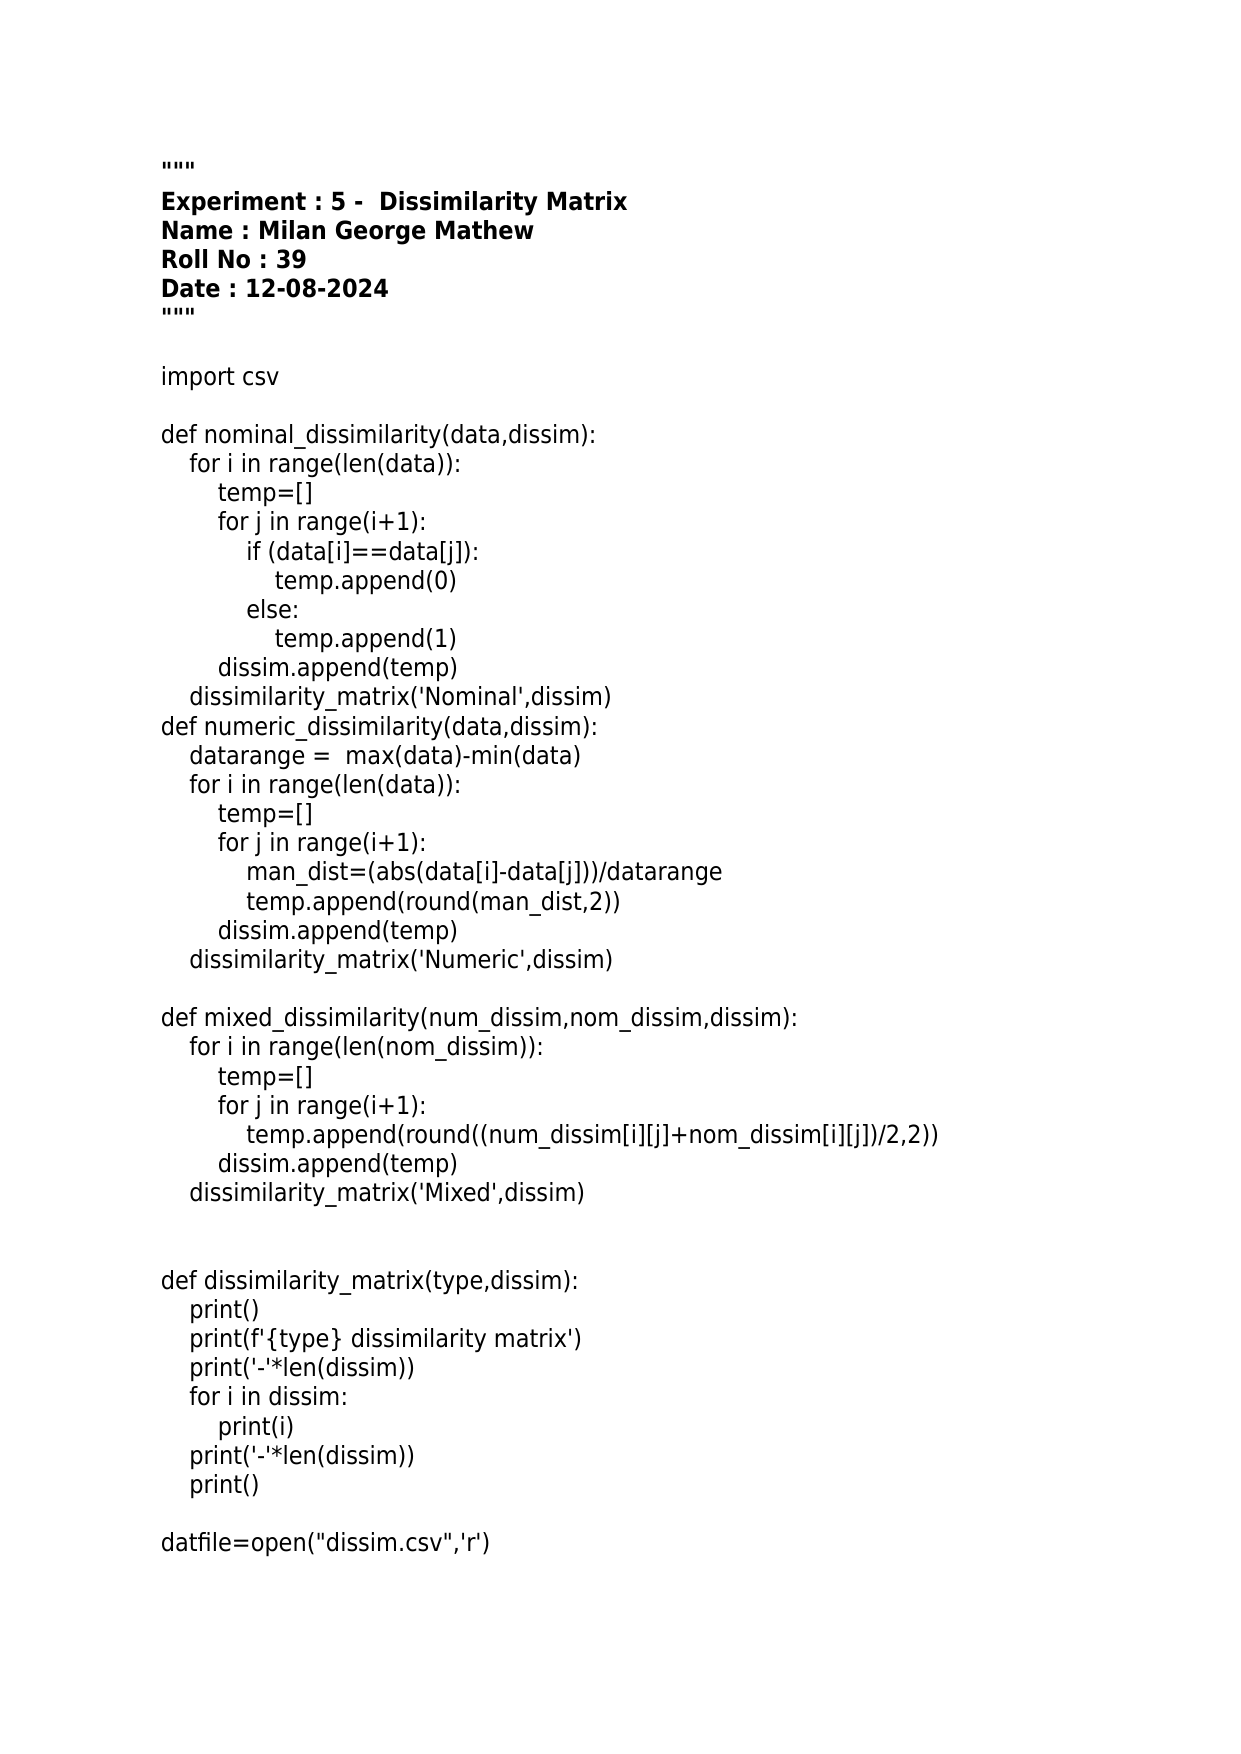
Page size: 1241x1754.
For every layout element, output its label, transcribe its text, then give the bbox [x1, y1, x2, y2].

text else: [161, 595, 1074, 624]
text dissimilarity_matrix('Numeric',dissim) [161, 945, 1074, 974]
text import csv [161, 362, 1074, 391]
text datarange = max(data)-min(data) [161, 741, 1074, 770]
text Experiment : 5 - Dissimilarity Matrix [161, 187, 1074, 216]
text temp=[] [161, 478, 1074, 507]
text print(f'{type} dissimilarity matrix') [161, 1324, 1074, 1353]
text temp=[] [161, 1062, 1074, 1091]
text print('-'*len(dissim)) [161, 1353, 1074, 1382]
text for j in range(i+1): [161, 828, 1074, 857]
text print() [161, 1295, 1074, 1324]
text datfile=open("dissim.csv",'r') [161, 1528, 1074, 1557]
text temp.append(round((num_dissim[i][j]+nom_dissim[i][j])/2,2)) [161, 1120, 1074, 1149]
text man_dist=(abs(data[i]-data[j]))/datarange [161, 857, 1074, 887]
text Roll No : 39 [161, 245, 1074, 274]
text temp.append(round(man_dist,2)) [161, 887, 1074, 916]
text dissim.append(temp) [161, 653, 1074, 682]
text dissimilarity_matrix('Nominal',dissim) [161, 682, 1074, 712]
text dissimilarity_matrix('Mixed',dissim) [161, 1178, 1074, 1207]
text def mixed_dissimilarity(num_dissim,nom_dissim,dissim): [161, 1003, 1074, 1032]
text """ [161, 157, 1074, 187]
text for i in range(len(data)): [161, 770, 1074, 799]
text def numeric_dissimilarity(data,dissim): [161, 712, 1074, 741]
text def dissimilarity_matrix(type,dissim): [161, 1266, 1074, 1295]
text print() [161, 1470, 1074, 1499]
text for i in range(len(data)): [161, 449, 1074, 478]
text for i in range(len(nom_dissim)): [161, 1032, 1074, 1062]
text dissim.append(temp) [161, 916, 1074, 945]
text for i in dissim: [161, 1382, 1074, 1412]
text dissim.append(temp) [161, 1149, 1074, 1178]
text for j in range(i+1): [161, 507, 1074, 537]
text temp.append(0) [161, 566, 1074, 595]
text Name : Milan George Mathew [161, 216, 1074, 245]
text """ [161, 303, 1074, 332]
text Date : 12-08-2024 [161, 274, 1074, 303]
text def nominal_dissimilarity(data,dissim): [161, 420, 1074, 449]
text print('-'*len(dissim)) [161, 1441, 1074, 1470]
text if (data[i]==data[j]): [161, 537, 1074, 566]
text temp.append(1) [161, 624, 1074, 653]
text for j in range(i+1): [161, 1091, 1074, 1120]
text print(i) [161, 1412, 1074, 1441]
text temp=[] [161, 799, 1074, 828]
